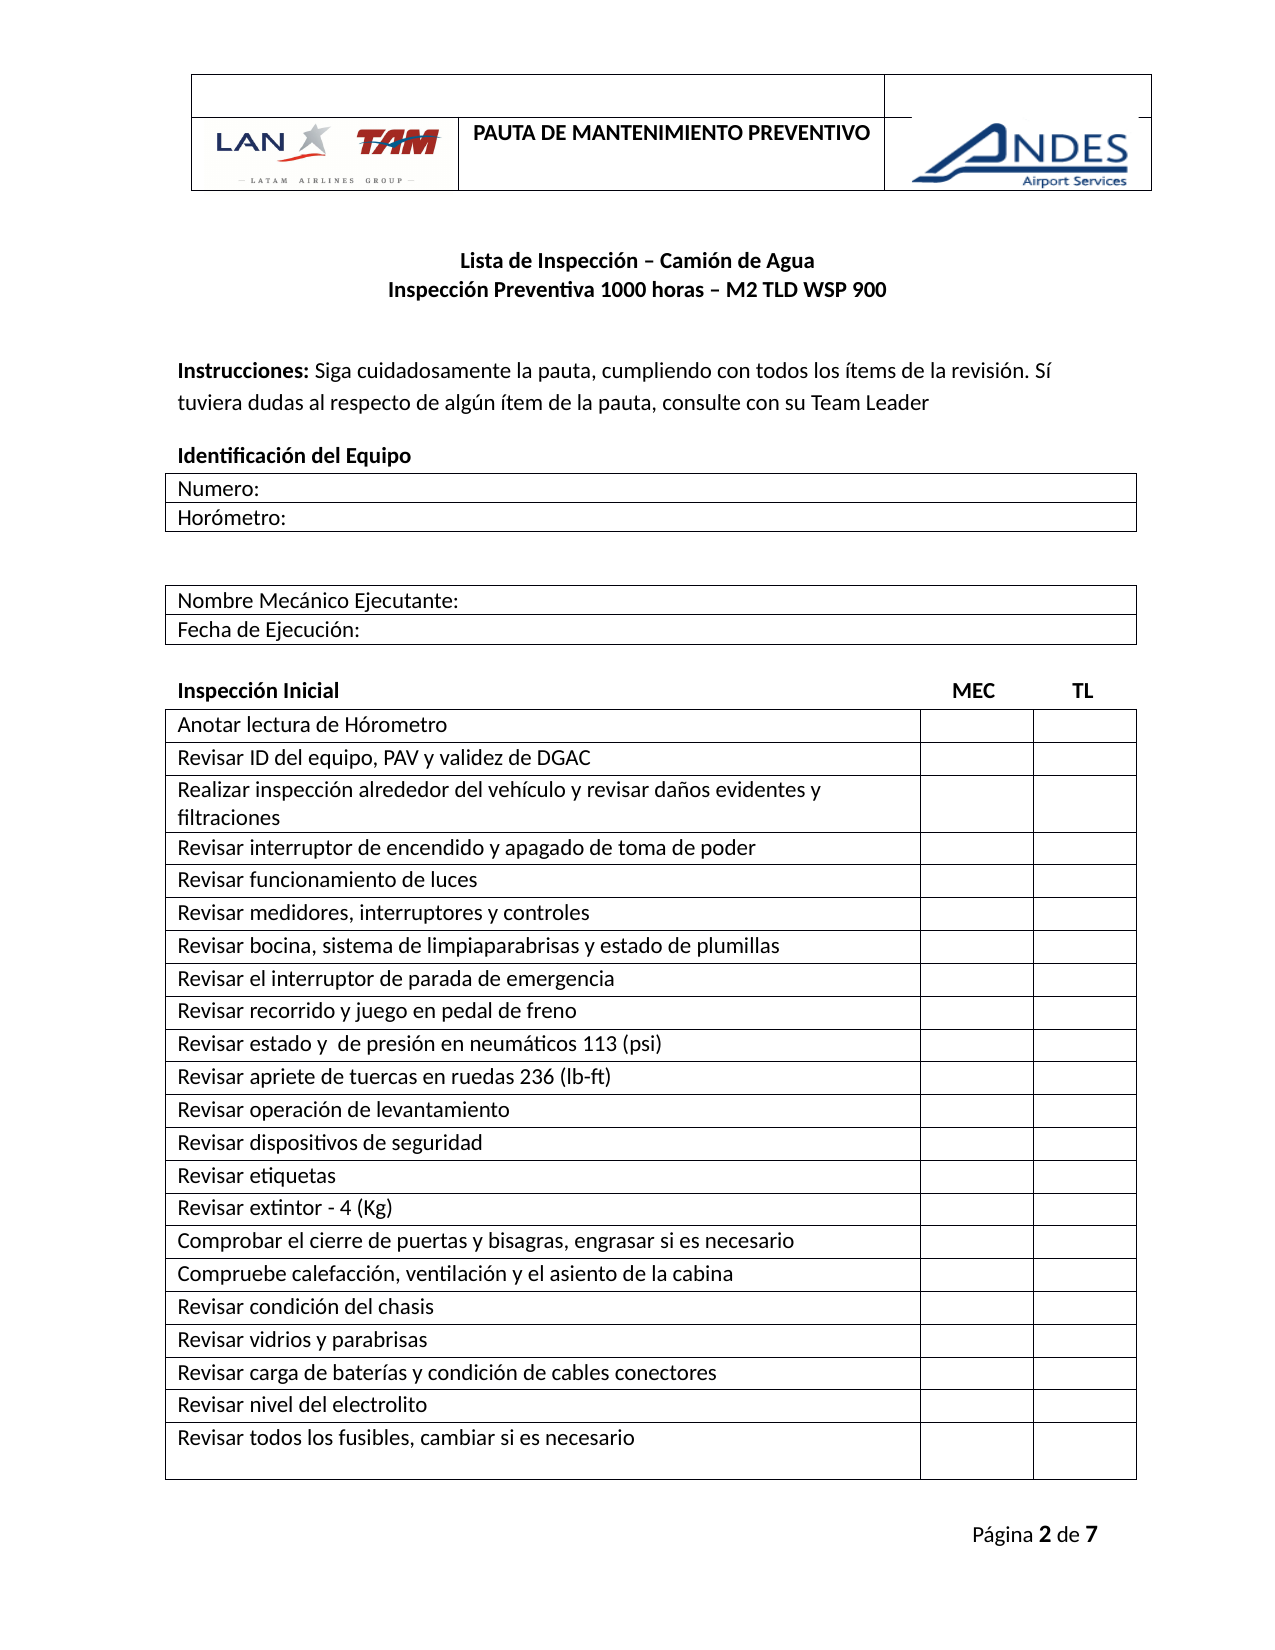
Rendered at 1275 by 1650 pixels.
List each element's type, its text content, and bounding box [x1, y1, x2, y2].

table_cell Revisar el interruptor de parada de emergencia [166, 964, 920, 996]
table_cell [1034, 865, 1136, 897]
table_header [1034, 710, 1136, 742]
table_cell [921, 964, 1033, 996]
table_cell [921, 1390, 1033, 1422]
table_cell [921, 997, 1033, 1028]
table_cell Revisar apriete de tuercas en ruedas 236 (lb-ft) [166, 1062, 920, 1094]
table_cell [1034, 1358, 1136, 1389]
table_cell [921, 1226, 1033, 1258]
table_cell Compruebe calefacción, ventilación y el asiento de la cabina [166, 1259, 920, 1291]
table_cell Horómetro: [166, 503, 1136, 531]
table_cell [1034, 1194, 1136, 1225]
table_cell [1034, 1259, 1136, 1291]
table_cell Revisar operación de levantamiento [166, 1095, 920, 1127]
table_cell [921, 1128, 1033, 1160]
table_header [921, 710, 1033, 742]
table_cell Revisar funcionamiento de luces [166, 865, 920, 897]
table_cell Revisar medidores, interruptores y controles [166, 898, 920, 930]
table_cell Revisar extintor - 4 (Kg) [166, 1194, 920, 1225]
table_cell Revisar todos los fusibles, cambiar si es necesario [166, 1423, 920, 1479]
table_cell [1034, 833, 1136, 864]
picture [204, 191, 454, 195]
table_cell [1034, 743, 1136, 774]
table_cell [1034, 1095, 1136, 1127]
table_cell [1034, 776, 1136, 832]
table_cell [1034, 931, 1136, 963]
table_cell [921, 865, 1033, 897]
table_cell Revisar interruptor de encendido y apagado de toma de poder [166, 833, 920, 864]
table_cell [1034, 898, 1136, 930]
table_cell [921, 1292, 1033, 1324]
text Inspección Inicial MEC TL [177, 677, 1098, 705]
table_cell Revisar vidrios y parabrisas [166, 1325, 920, 1357]
table_cell [921, 1030, 1033, 1061]
table_cell [1034, 997, 1136, 1028]
table_cell [921, 1095, 1033, 1127]
table_cell Revisar dispositivos de seguridad [166, 1128, 920, 1160]
table_cell Fecha de Ejecución: [166, 615, 1136, 643]
table_cell [921, 1358, 1033, 1389]
table_cell [1034, 1161, 1136, 1192]
text Identificación del Equipo [177, 441, 1098, 469]
table_cell [921, 743, 1033, 774]
table_cell [921, 1194, 1033, 1225]
table_cell [921, 776, 1033, 832]
table_cell [1034, 964, 1136, 996]
table_cell [921, 898, 1033, 930]
table_cell Revisar estado y de presión en neumáticos 113 (psi) [166, 1030, 920, 1061]
table_cell [1034, 1292, 1136, 1324]
table_header Nombre Mecánico Ejecutante: [166, 586, 1136, 614]
table_cell [921, 1062, 1033, 1094]
table_cell [1034, 1226, 1136, 1258]
table_cell [1034, 1030, 1136, 1061]
picture [911, 117, 1139, 190]
table_cell [1034, 1390, 1136, 1422]
table_cell [921, 1325, 1033, 1357]
table_cell [921, 1259, 1033, 1291]
table_cell [1034, 1062, 1136, 1094]
table_cell Comprobar el cierre de puertas y bisagras, engrasar si es necesario [166, 1226, 920, 1258]
picture [204, 118, 454, 190]
text Inspección Preventiva 1000 horas – M2 TLD WSP 900 [177, 275, 1098, 303]
table_header Anotar lectura de Hórometro [166, 710, 920, 742]
text Lista de Inspección – Camión de Agua [177, 247, 1098, 275]
table_cell Revisar ID del equipo, PAV y validez de DGAC [166, 743, 920, 774]
table_cell Revisar nivel del electrolito [166, 1390, 920, 1422]
table_cell Realizar inspección alrededor del vehículo y revisar daños evidentes y filtraciones [166, 776, 920, 832]
table_cell [1034, 1128, 1136, 1160]
table_header Numero: [166, 474, 1136, 502]
table_cell [921, 833, 1033, 864]
table_cell [1034, 1423, 1136, 1479]
table_cell Revisar bocina, sistema de limpiaparabrisas y estado de plumillas [166, 931, 920, 963]
table_cell [921, 1161, 1033, 1192]
table_cell Revisar carga de baterías y condición de cables conectores [166, 1358, 920, 1389]
table_cell [1034, 1325, 1136, 1357]
text Instrucciones: Siga cuidadosamente la pauta, cumpliendo con todos los ítems de la revisión. Sí tuviera dudas al respecto de algún ítem de la pauta, consulte con su Team Leader [177, 356, 1098, 416]
table_cell Revisar recorrido y juego en pedal de freno [166, 997, 920, 1028]
table_cell Revisar condición del chasis [166, 1292, 920, 1324]
table_cell [921, 1423, 1033, 1479]
table_cell [921, 931, 1033, 963]
table_cell Revisar etiquetas [166, 1161, 920, 1192]
